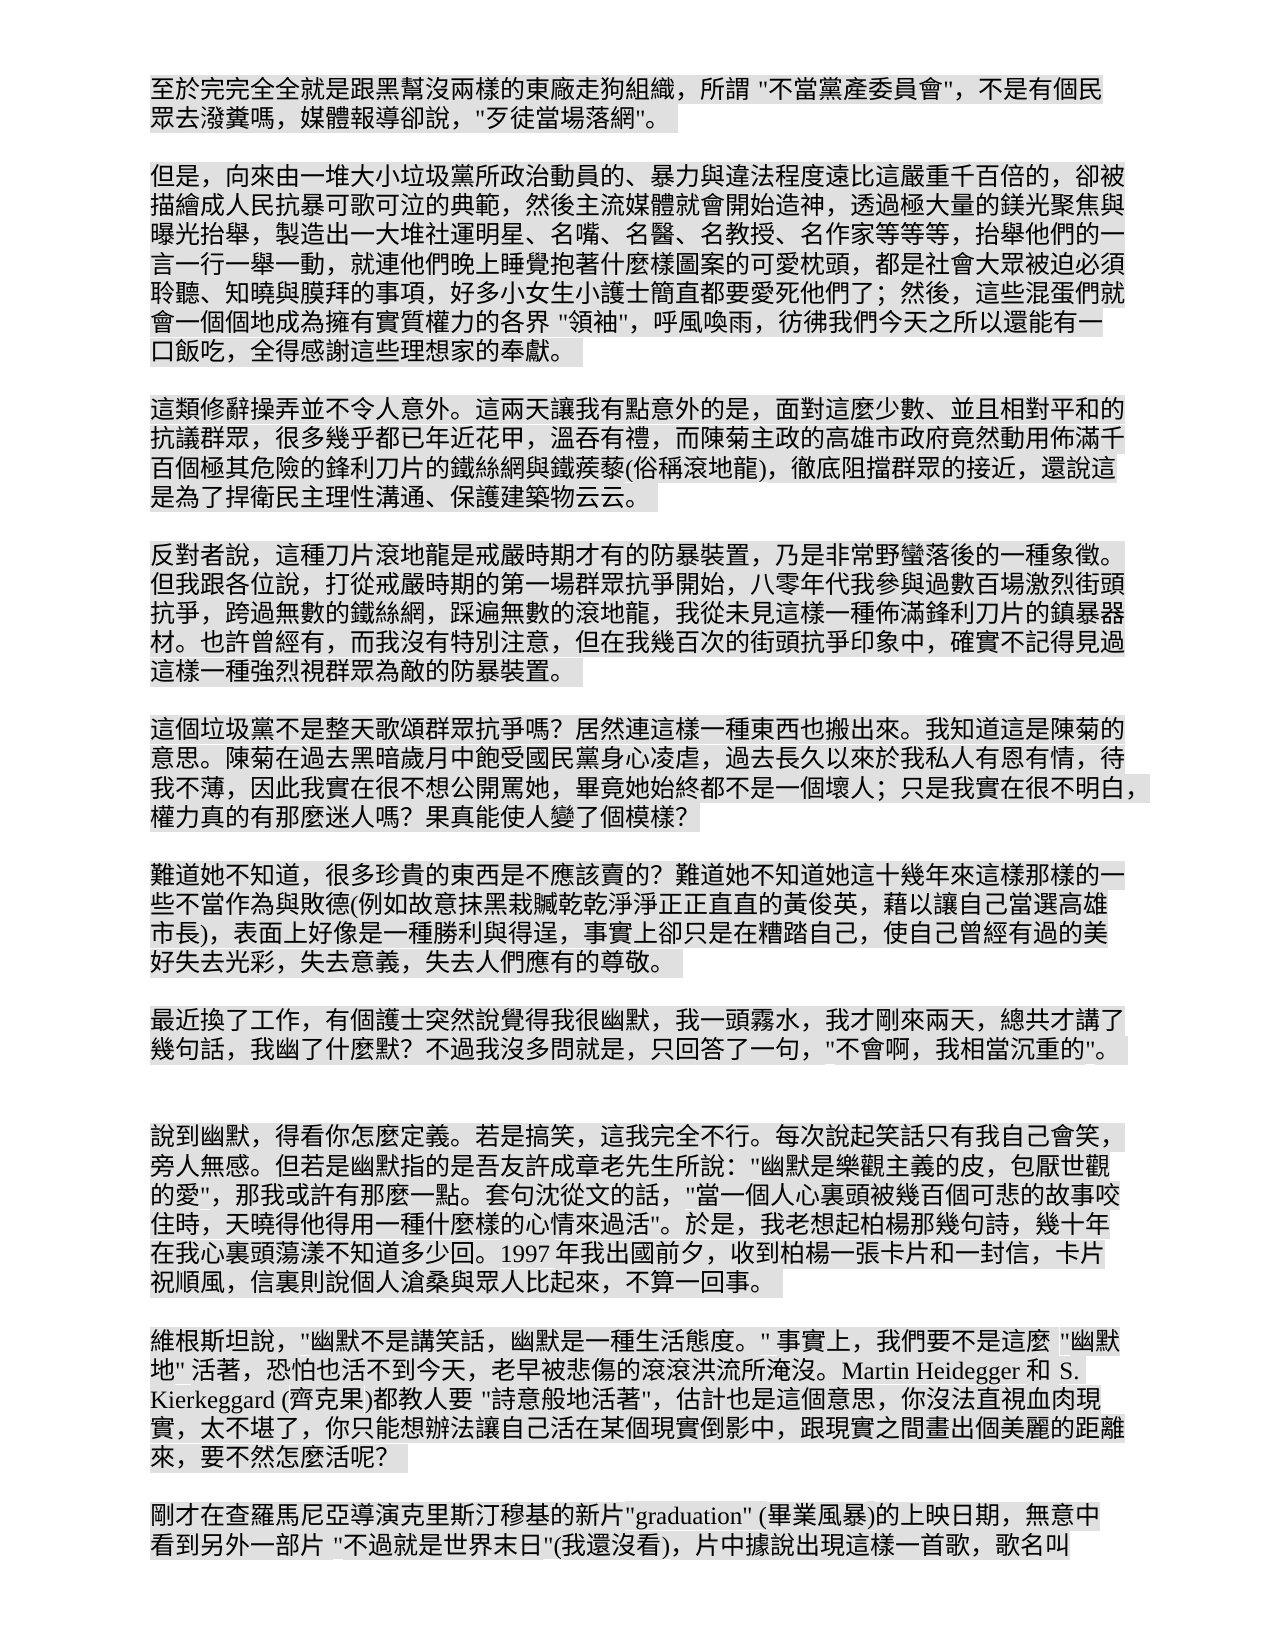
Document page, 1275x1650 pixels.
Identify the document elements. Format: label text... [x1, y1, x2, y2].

text 吾友柏楊先生有幾句詩："國仇家恨難揮淚，且把心情作笑聲"。幾十年來常在我心裏翻揚。 你知道，柏楊很搞笑，文字幽默，但他畢竟不是在娛樂大眾，要不然也不會一生招災惹禍了。他那一代的人，承受內外戰亂許多痛苦，家破人亡，孤臣無力回天，只能把家恨國仇化為笑聲。 那麼，我這一代的人呢？國仇家恨規模要小得多了，但心情基本上還是一樣的。特別是當你知道得越多，參與得越深，你的恨會更熾烈。我不是偽君子，我從不吝於說恨，很多家教良好的人害怕說恨這個字，但我不怕。當你清楚知道島內島外以及世界上的一些事，卑鄙醜陋，罄竹難書，你很難不說恨。 許多時候，對於大家的忍耐程度或說窩囊程度，或者說好聽點吧，對於大家的家教之良好，我真是經常感到很不可思議，居然卑鄙到這樣也能忍受？居然齷齪到那樣你也還是可以忍受？不但能忍受，大多年輕一代男男女女往往還傻乎乎地搖旗吶喊呢？人家都把你論斤稱兩給賣了，你還開心地幫忙數鈔票數得好開心好熱血。 高雄這兩天不平靜，抗議年金議題人潮不斷。按照過去對付國民黨的說法，這就是所謂 "勇敢的台灣人民為民主為人權為咱子子孫孫的幸福站出來了"！可當它抗議的對象是這個垃圾黨時，說法自然就會變了，變成不理性的暴民破壞民主，甚至連 "惡少"、"歹徒" 的報導字眼都有，至於這群反抗改革的暴民，當然就是所謂 "老賊"，老而不死謂之賊，賊者偷也，偷走下一代的幸福。 這類操弄修辭不令人意外，這幾乎就是鬼島上的一種政治文化常態了。比方說，那個比垃圾還垃圾的垃圾黨所謂什麼時代力量的，不是有三個年輕人跑去這個垃圾中之垃圾黨抗議嗎，媒體報導上卻寫著 "三名惡少"。 至於完完全全就是跟黑幫沒兩樣的東廠走狗組織，所謂 "不當黨產委員會"，不是有個民眾去潑糞嗎，媒體報導卻說，"歹徒當場落網"。 但是，向來由一堆大小垃圾黨所政治動員的、暴力與違法程度遠比這嚴重千百倍的，卻被描繪成人民抗暴可歌可泣的典範，然後主流媒體就會開始造神，透過極大量的鎂光聚焦與曝光抬舉，製造出一大堆社運明星、名嘴、名醫、名教授、名作家等等等，抬舉他們的一言一行一舉一動，就連他們晚上睡覺抱著什麼樣圖案的可愛枕頭，都是社會大眾被迫必須聆聽、知曉與膜拜的事項，好多小女生小護士簡直都要愛死他們了；然後，這些混蛋們就會一個個地成為擁有實質權力的各界 "領袖"，呼風喚雨，彷彿我們今天之所以還能有一口飯吃，全得感謝這些理想家的奉獻。 這類修辭操弄並不令人意外。這兩天讓我有點意外的是，面對這麼少數、並且相對平和的抗議群眾，很多幾乎都已年近花甲，溫吞有禮，而陳菊主政的高雄市政府竟然動用佈滿千百個極其危險的鋒利刀片的鐵絲網與鐵蒺藜(俗稱滾地龍)，徹底阻擋群眾的接近，還說這是為了捍衛民主理性溝通、保護建築物云云。 反對者說，這種刀片滾地龍是戒嚴時期才有的防暴裝置，乃是非常野蠻落後的一種象徵。但我跟各位說，打從戒嚴時期的第一場群眾抗爭開始，八零年代我參與過數百場激烈街頭抗爭，跨過無數的鐵絲網，踩遍無數的滾地龍，我從未見這樣一種佈滿鋒利刀片的鎮暴器材。也許曾經有，而我沒有特別注意，但在我幾百次的街頭抗爭印象中，確實不記得見過這樣一種強烈視群眾為敵的防暴裝置。 這個垃圾黨不是整天歌頌群眾抗爭嗎？居然連這樣一種東西也搬出來。我知道這是陳菊的意思。陳菊在過去黑暗歲月中飽受國民黨身心凌虐，過去長久以來於我私人有恩有情，待我不薄，因此我實在很不想公開罵她，畢竟她始終都不是一個壞人；只是我實在很不明白，權力真的有那麼迷人嗎？果真能使人變了個模樣？ 難道她不知道，很多珍貴的東西是不應該賣的？難道她不知道她這十幾年來這樣那樣的一些不當作為與敗德(例如故意抹黑栽贓乾乾淨淨正正直直的黃俊英，藉以讓自己當選高雄市長)，表面上好像是一種勝利與得逞，事實上卻只是在糟踏自己，使自己曾經有過的美好失去光彩，失去意義，失去人們應有的尊敬。 最近換了工作，有個護士突然說覺得我很幽默，我一頭霧水，我才剛來兩天，總共才講了幾句話，我幽了什麼默？不過我沒多問就是，只回答了一句，"不會啊，我相當沉重的"。 說到幽默，得看你怎麼定義。若是搞笑，這我完全不行。每次說起笑話只有我自己會笑，旁人無感。但若是幽默指的是吾友許成章老先生所說："幽默是樂觀主義的皮，包厭世觀的愛"，那我或許有那麼一點。套句沈從文的話，"當一個人心裏頭被幾百個可悲的故事咬住時，天曉得他得用一種什麼樣的心情來過活"。於是，我老想起柏楊那幾句詩，幾十年在我心裏頭蕩漾不知道多少回。1997年我出國前夕，收到柏楊一張卡片和一封信，卡片祝順風，信裏則說個人滄桑與眾人比起來，不算一回事。 維根斯坦說，"幽默不是講笑話，幽默是一種生活態度。" 事實上，我們要不是這麼 "幽默地" 活著，恐怕也活不到今天，老早被悲傷的滾滾洪流所淹沒。Martin Heidegger 和 S. Kierkeggard (齊克果)都教人要 "詩意般地活著"，估計也是這個意思，你沒法直視血肉現實，太不堪了，你只能想辦法讓自己活在某個現實倒影中，跟現實之間畫出個美麗的距離來，要不然怎麼活呢？ 剛才在查羅馬尼亞導演克里斯汀穆基的新片"graduation" (畢業風暴)的上映日期，無意中看到另外一部片 "不過就是世界末日"(我還沒看)，片中據說出現這樣一首歌，歌名叫Home is where it hurts (家是傷心地)，我特別有感覺，很感動，也許是因為沒有家或有家歸不得的人就特別想家，也許它說出了很多我想說但說不出來的一個恨字(底下括號中之中文非我所翻)： My home has no door 我家沒有門 My home has no roof沒有屋頂 My home has no windows 沒有窗子 It ain't water proof 而且不防水 My home has no handles 我家沒有把手 My home has no keys 沒有鑰匙 If you're here to rob me 如果你要行搶 There's nothing to steal 其實別無一物 A la maison 屋子裡 Dans ma maison 在我的屋子裡 C'est la que j'ai peur 我的憂心所在 Home is not a harbour 家不是港口 Home home home 家啊家 Is where it hurts 家是傷心地 My home has no heart 我家沒有心 My home has no veins 沒有血管 If you try to break in 一旦你硬闖入 It bleeds with no stains 就會鮮血直流 My brain has no corridors 我的腦袋沒有圍籬 My walls have no skin 我的牆也沒有皮膚 [150, 75, 1125, 1560]
